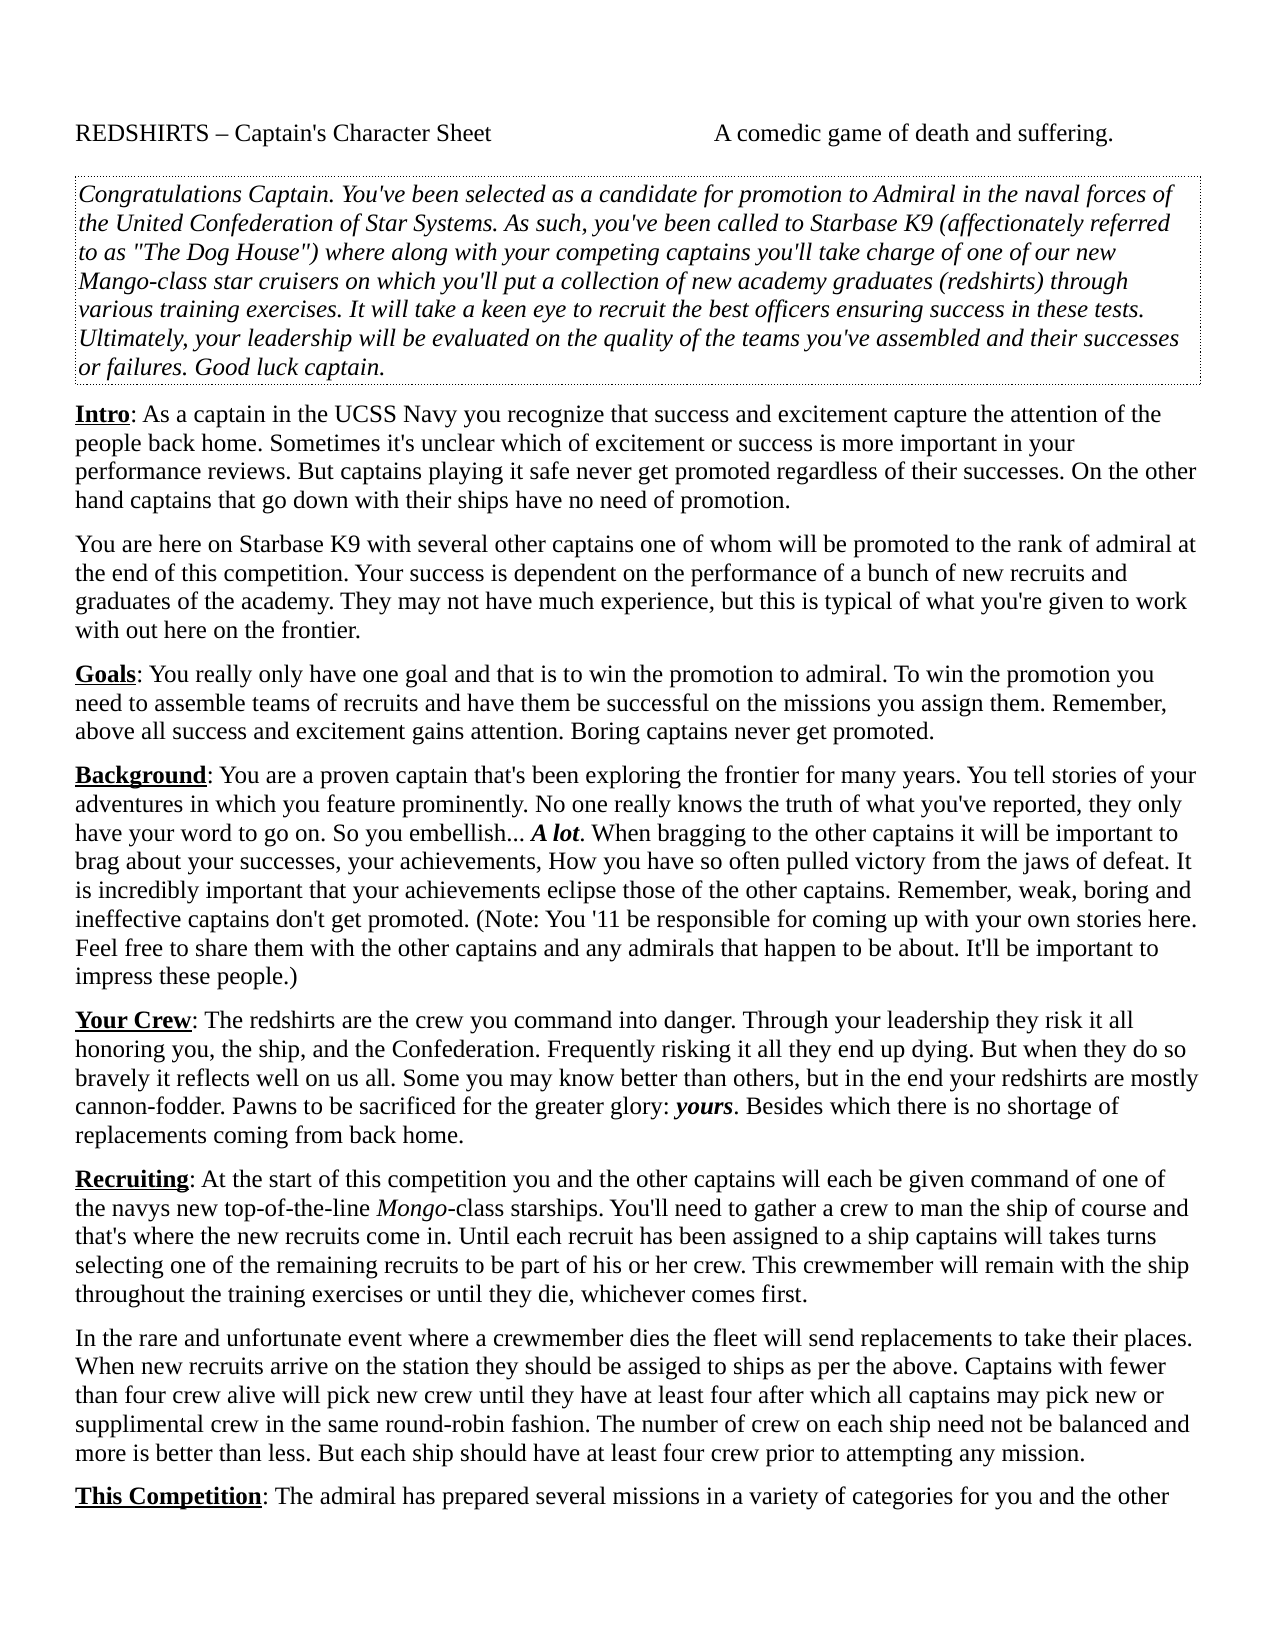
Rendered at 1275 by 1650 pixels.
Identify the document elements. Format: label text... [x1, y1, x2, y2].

text Goals: You really only have one goal and that is to win the promotion to admiral. To win the promotion you need to assemble teams of recruits and have them be successful on the missions you assign them. Remember, above all success and excitement gains attention. Boring captains never get promoted. [75, 659, 1200, 745]
text Background: You are a proven captain that's been exploring the frontier for many years. You tell stories of your adventures in which you feature prominently. No one really knows the truth of what you've reported, they only have your word to go on. So you embellish... A lot. When bragging to the other captains it will be important to brag about your successes, your achievements, How you have so often pulled victory from the jaws of defeat. It is incredibly important that your achievements eclipse those of the other captains. Remember, weak, boring and ineffective captains don't get promoted. (Note: You '11 be responsible for coming up with your own stories here. Feel free to share them with the other captains and any admirals that happen to be about. It'll be important to impress these people.) [75, 760, 1200, 990]
text Your Crew: The redshirts are the crew you command into danger. Through your leadership they risk it all honoring you, the ship, and the Confederation. Frequently risking it all they end up dying. But when they do so bravely it reflects well on us all. Some you may know better than others, but in the end your redshirts are mostly cannon-fodder. Pawns to be sacrificed for the greater glory: yours. Besides which there is no shortage of replacements coming from back home. [75, 1005, 1200, 1149]
text Intro: As a captain in the UCSS Navy you recognize that success and excitement capture the attention of the people back home. Sometimes it's unclear which of excitement or success is more important in your performance reviews. But captains playing it safe never get promoted regardless of their successes. On the other hand captains that go down with their ships have no need of promotion. [75, 399, 1200, 514]
text This Competition: The admiral has prepared several missions in a variety of categories for you and the other [75, 1481, 1200, 1510]
text You are here on Starbase K9 with several other captains one of whom will be promoted to the rank of admiral at the end of this competition. Your success is dependent on the performance of a bunch of new recruits and graduates of the academy. They may not have much experience, but this is typical of what you're given to work with out here on the frontier. [75, 529, 1200, 644]
text In the rare and unfortunate event where a crewmember dies the fleet will send replacements to take their places. When new recruits arrive on the station they should be assiged to ships as per the above. Captains with fewer than four crew alive will pick new crew until they have at least four after which all captains may pick new or supplimental crew in the same round-robin fashion. The number of crew on each ship need not be balanced and more is better than less. But each ship should have at least four crew prior to attempting any mission. [75, 1323, 1200, 1466]
text Congratulations Captain. You've been selected as a candidate for promotion to Admiral in the naval forces of the United Confederation of Star Systems. As such, you've been called to Starbase K9 (affectionately referred to as "The Dog House") where along with your competing captains you'll take charge of one of our new Mango-class star cruisers on which you'll put a collection of new academy graduates (redshirts) through various training exercises. It will take a keen eye to recruit the best officers ensuring success in these tests. Ultimately, your leadership will be evaluated on the quality of the teams you've assembled and their successes or failures. Good luck captain. [75, 176, 1200, 384]
text Recruiting: At the start of this competition you and the other captains will each be given command of one of the navys new top-of-the-line Mongo-class starships. You'll need to gather a crew to man the ship of course and that's where the new recruits come in. Until each recruit has been assigned to a ship captains will takes turns selecting one of the remaining recruits to be part of his or her crew. This crewmember will remain with the ship throughout the training exercises or until they die, whichever comes first. [75, 1164, 1200, 1308]
